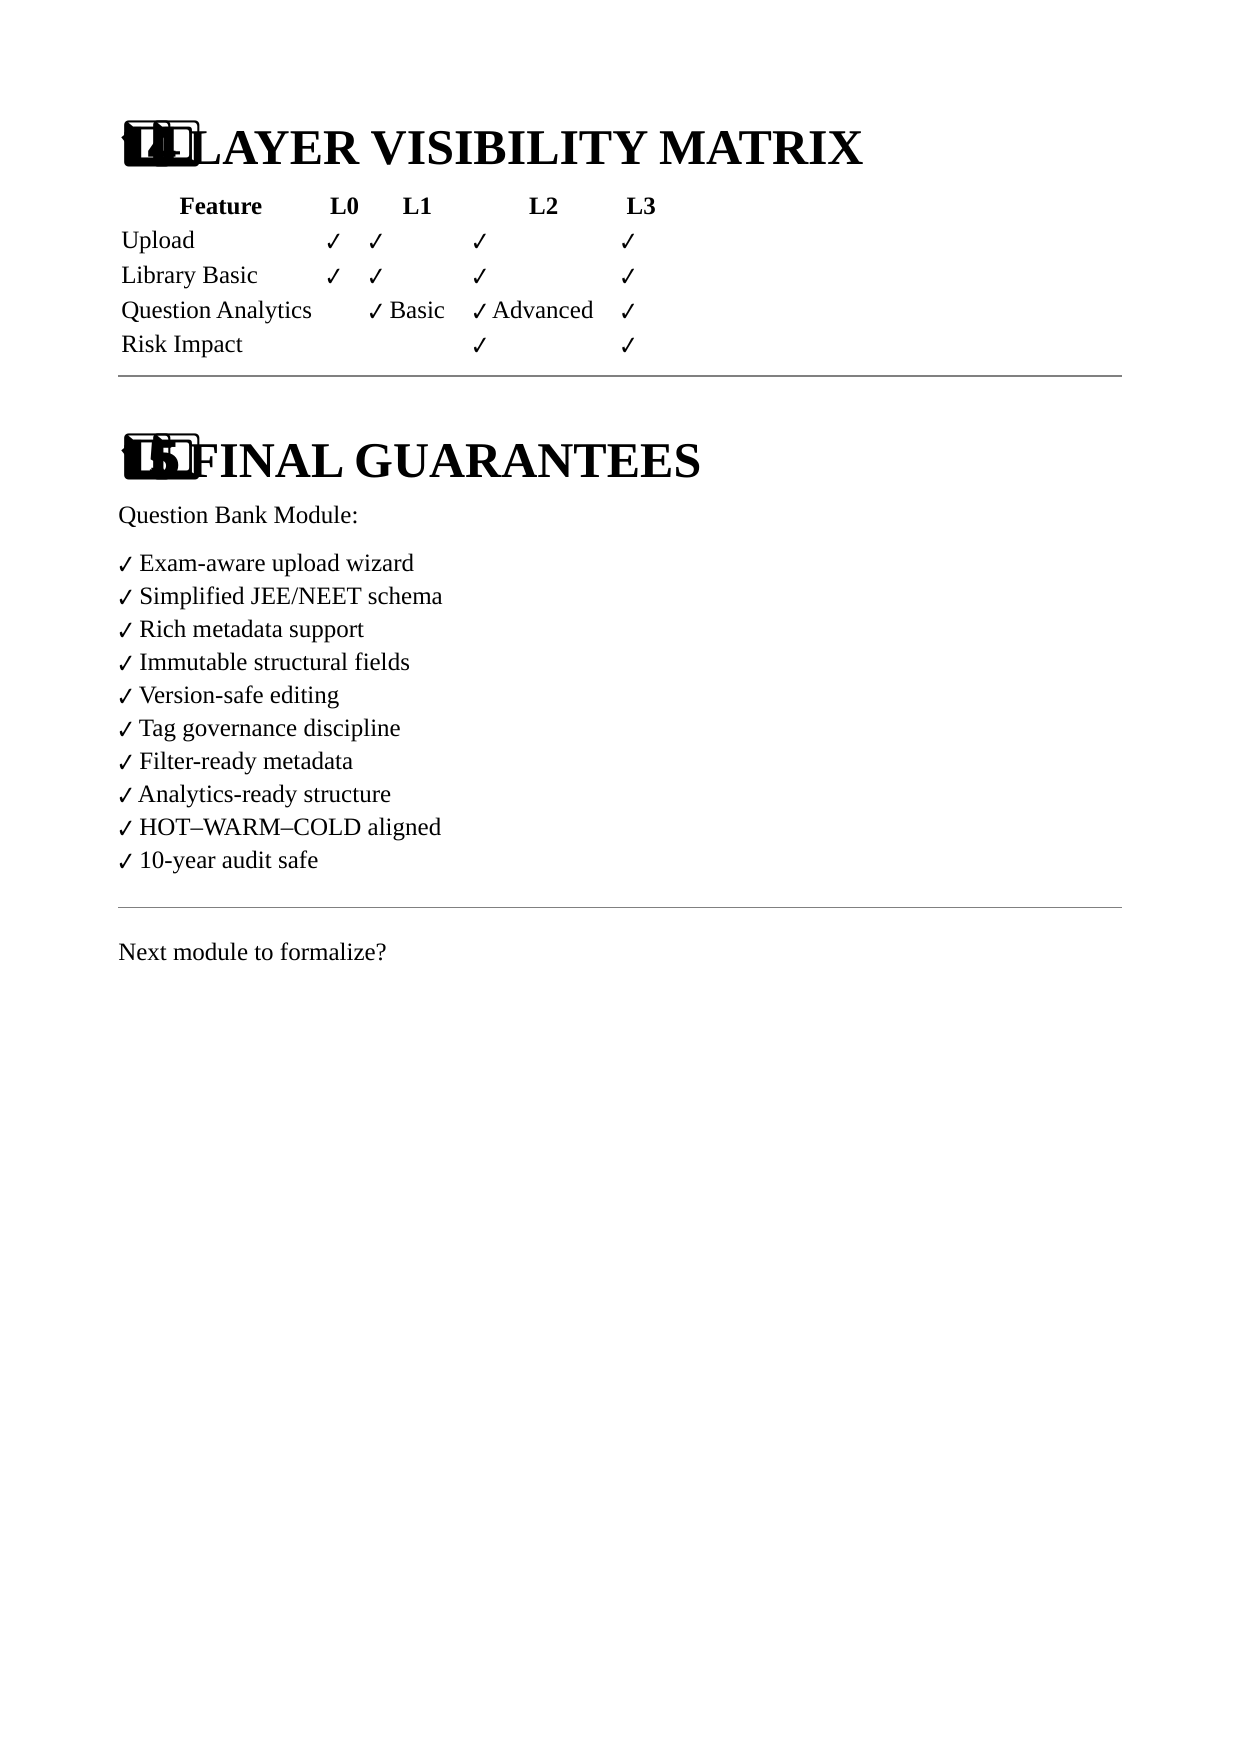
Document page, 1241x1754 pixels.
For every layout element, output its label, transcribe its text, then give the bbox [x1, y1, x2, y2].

table_cell ✔ [618, 326, 664, 361]
table_header L1 [365, 188, 469, 223]
text ✔ Exam-aware upload wizard ✔ Simplified JEE/NEET schema ✔ Rich metadata support ✔ Immutable structural fields ✔ Version-safe editing ✔ Tag governance discipline ✔ Filter-ready metadata ✔ Analytics-ready structure ✔ HOT–WARM–COLD aligned ✔ 10-year audit safe [118, 548, 1122, 874]
table_cell ✔ [469, 257, 618, 292]
table_cell Risk Impact [118, 326, 323, 361]
table_cell ✔ [618, 257, 664, 292]
table_cell ✔ Advanced [469, 292, 618, 326]
table_cell Library Basic [118, 257, 323, 292]
text Question Bank Module: [118, 500, 1122, 529]
table_cell ❌ [323, 292, 365, 326]
table_cell ✔ [323, 257, 365, 292]
table_cell ✔ [618, 292, 664, 326]
table_cell Upload [118, 223, 323, 257]
text Next module to formalize? [118, 937, 1122, 966]
table_cell ❌ [323, 326, 365, 361]
table_header L0 [323, 188, 365, 223]
table_cell ✔ [365, 223, 469, 257]
table_cell ✔ [469, 223, 618, 257]
table_header L2 [469, 188, 618, 223]
table_cell ✔ Basic [365, 292, 469, 326]
table_cell ✔ [365, 257, 469, 292]
subtitle 1️⃣4️⃣ LAYER VISIBILITY MATRIX [118, 118, 1122, 176]
table_cell ✔ [469, 326, 618, 361]
table_cell ❌ [365, 326, 469, 361]
table_header Feature [118, 188, 323, 223]
subtitle 1️⃣5️⃣ FINAL GUARANTEES [118, 430, 1122, 488]
table_header L3 [618, 188, 664, 223]
table_cell Question Analytics [118, 292, 323, 326]
table_cell ✔ [323, 223, 365, 257]
table_cell ✔ [618, 223, 664, 257]
